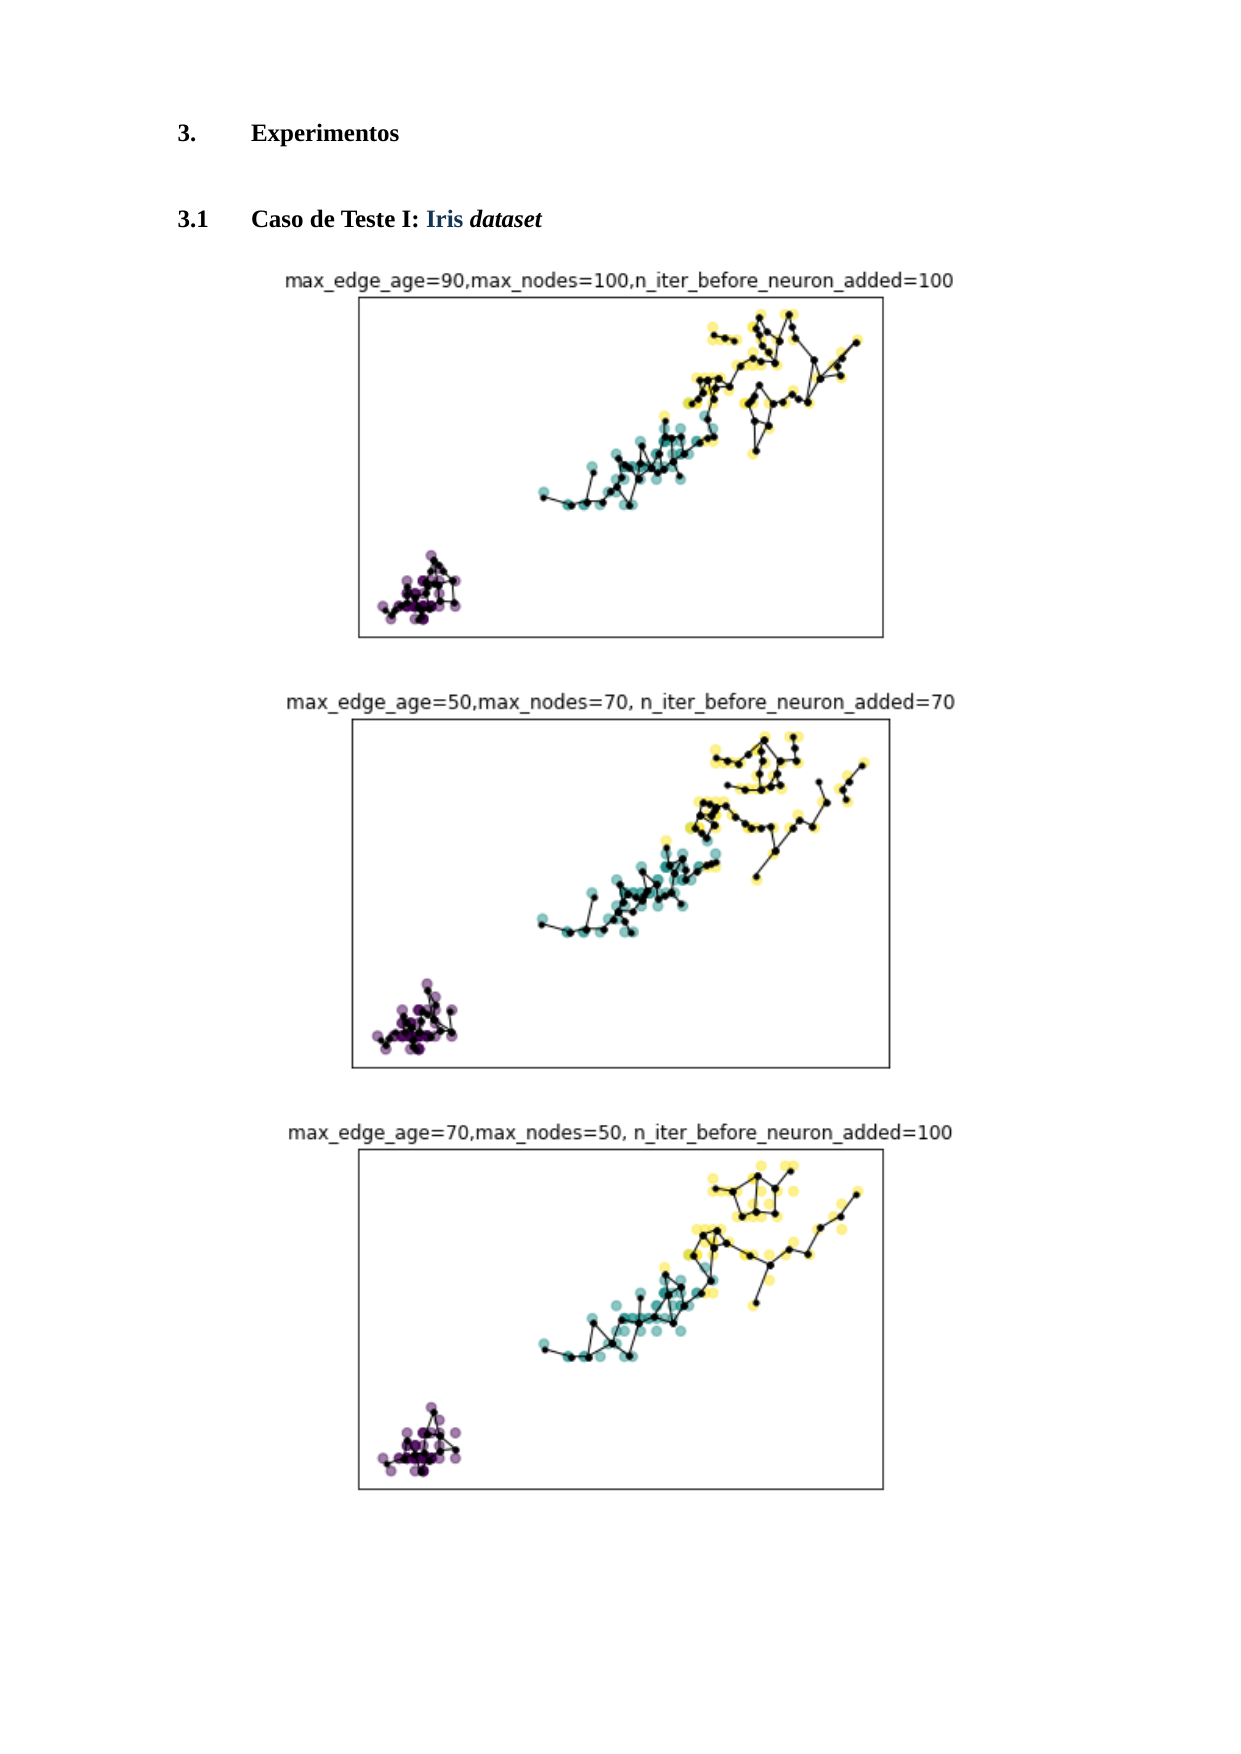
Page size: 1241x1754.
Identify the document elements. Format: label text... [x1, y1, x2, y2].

text 3.1 Caso de Teste I: Iris dataset [177, 204, 1063, 233]
picture [275, 682, 965, 1085]
text 3. Experimentos [177, 118, 1063, 147]
picture [277, 1113, 964, 1506]
picture [274, 261, 967, 654]
